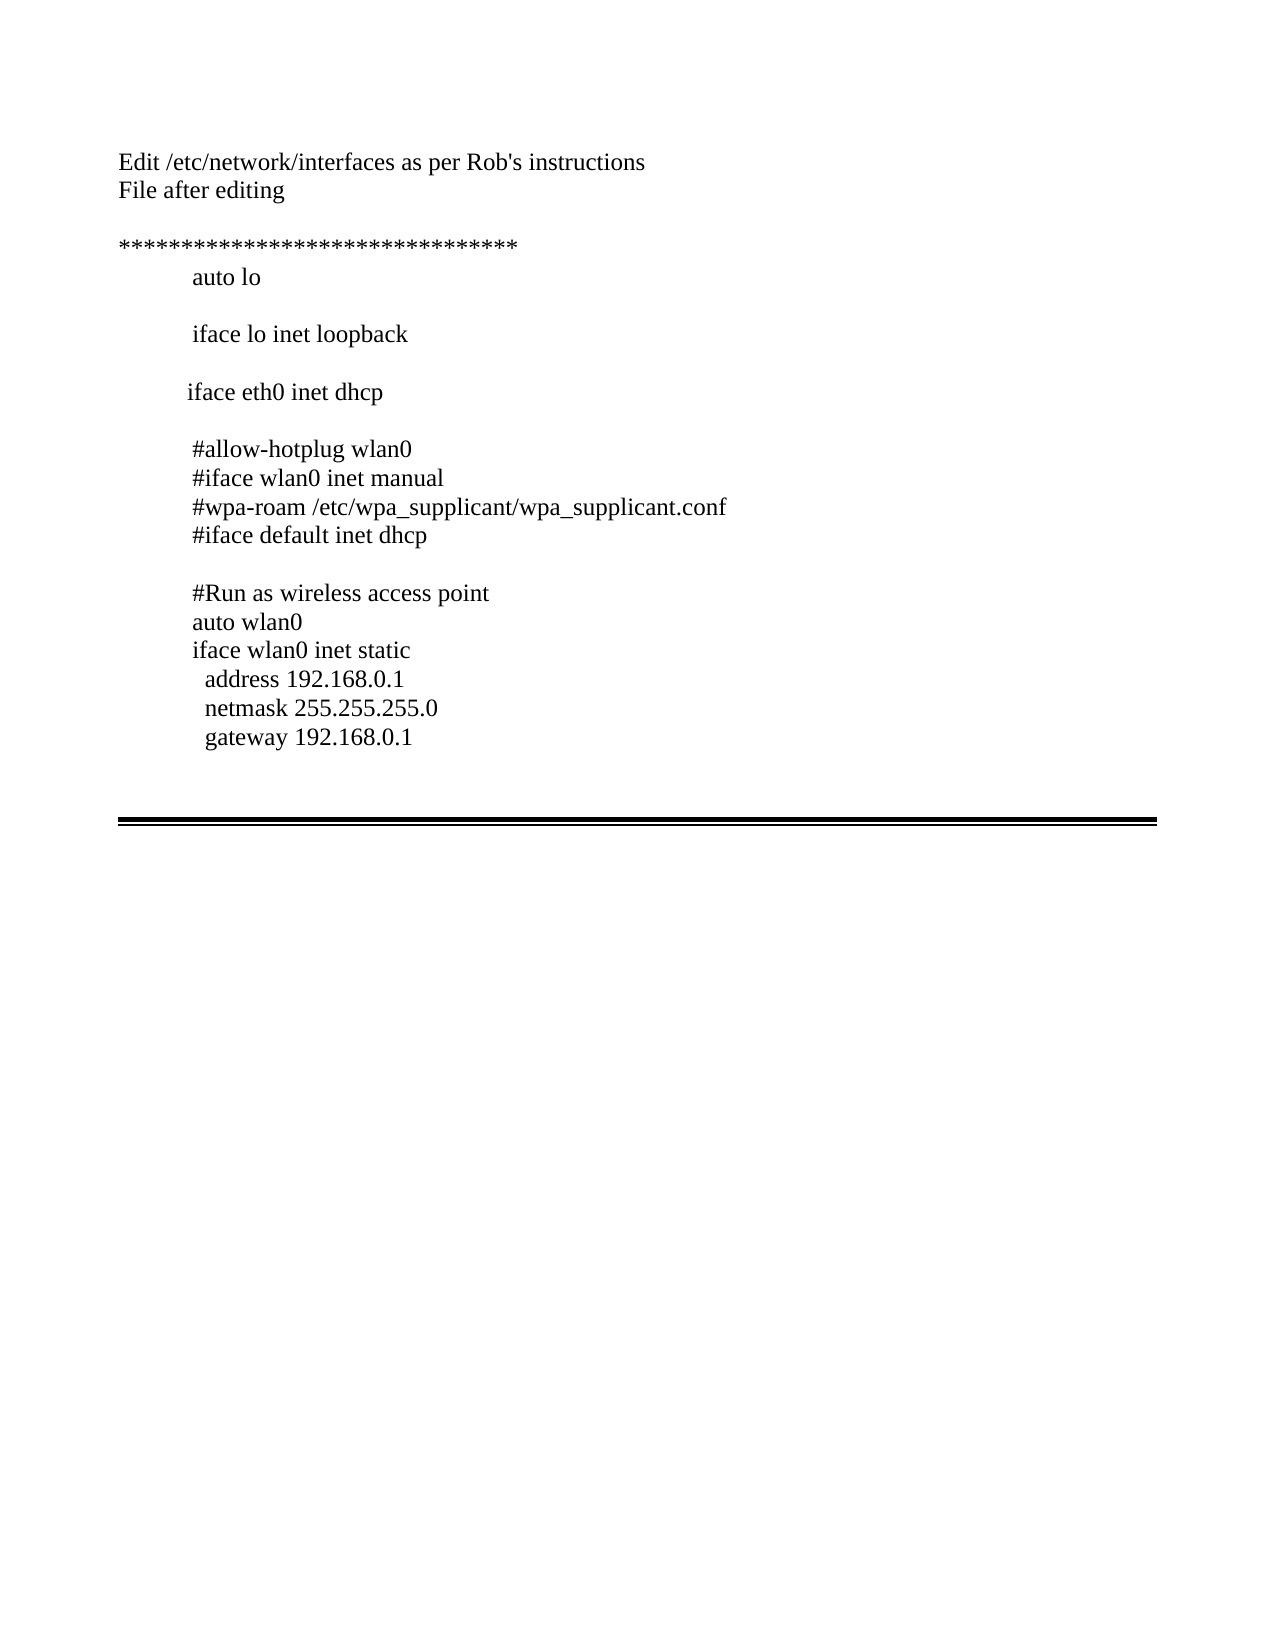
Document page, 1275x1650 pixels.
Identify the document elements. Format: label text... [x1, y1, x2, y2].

text iface eth0 inet dhcp [118, 377, 1157, 406]
text auto wlan0 [192, 607, 1157, 636]
text #iface default inet dhcp [192, 521, 1157, 549]
text #wpa-roam /etc/wpa_supplicant/wpa_supplicant.conf [192, 492, 1157, 521]
text iface wlan0 inet static [192, 636, 1157, 664]
text #iface wlan0 inet manual [192, 463, 1157, 492]
text #Run as wireless access point [192, 578, 1157, 607]
text netmask 255.255.255.0 [192, 693, 1157, 722]
text File after editing [118, 176, 1157, 204]
text ******************************** [118, 233, 1157, 262]
text address 192.168.0.1 [192, 664, 1157, 693]
text auto lo [192, 262, 1157, 291]
text gateway 192.168.0.1 [192, 722, 1157, 751]
text iface lo inet loopback [192, 319, 1157, 348]
text Edit /etc/network/interfaces as per Rob's instructions [118, 147, 1157, 176]
text #allow-hotplug wlan0 [192, 434, 1157, 463]
